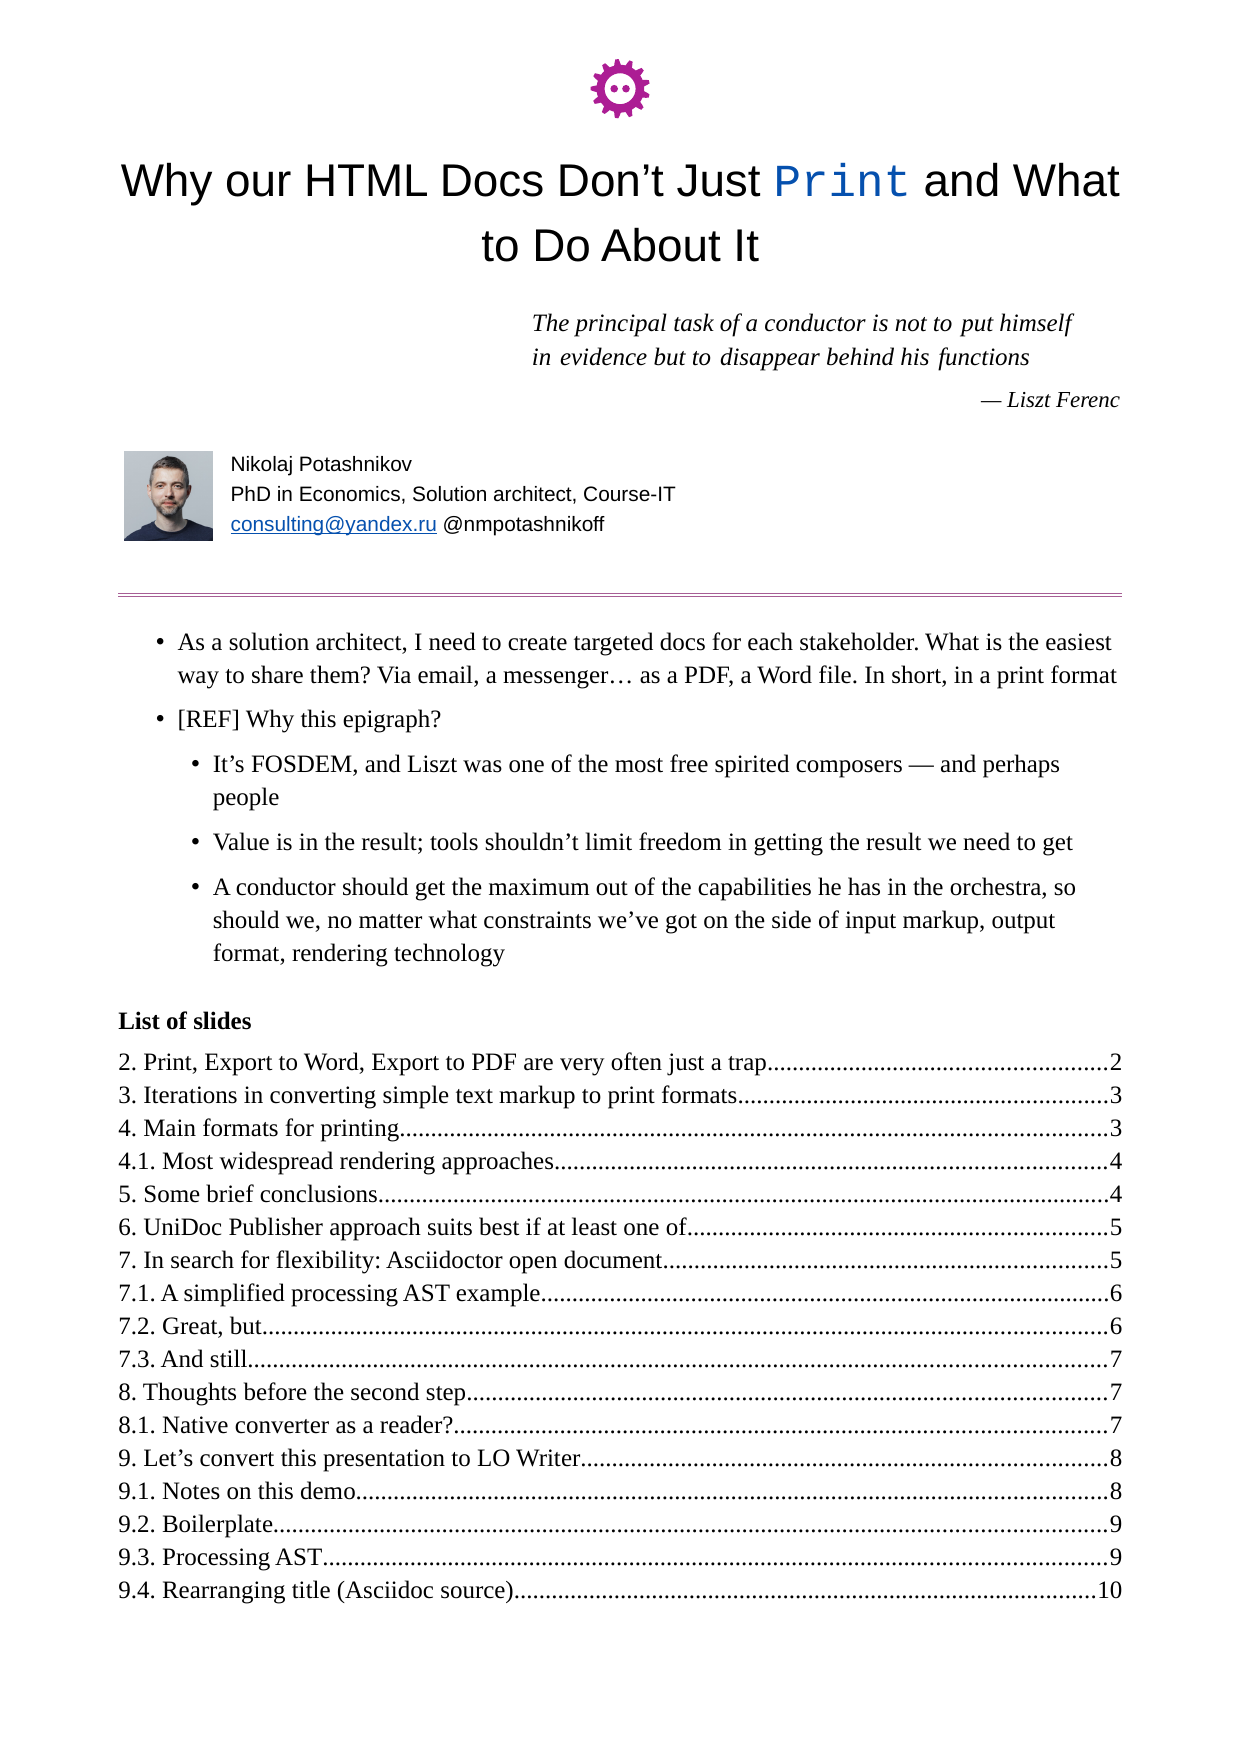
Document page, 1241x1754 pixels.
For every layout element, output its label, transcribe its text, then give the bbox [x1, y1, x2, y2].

subtitle List of slides [118, 1006, 1122, 1035]
text 4.1. Most widespread rendering approaches 4 [118, 1146, 1122, 1175]
text 9.1. Notes on this demo 8 [118, 1476, 1122, 1505]
text 7.2. Great, but 6 [118, 1311, 1122, 1340]
list Value is in the result; tools shouldn’t limit freedom in getting the result we need to get [213, 827, 1122, 856]
text The principal task of a conductor is not to put himself in evidence but to disappear behind his functions [532, 308, 1122, 370]
text 3. Iterations in converting simple text markup to print formats 3 [118, 1080, 1122, 1109]
picture [124, 451, 213, 541]
table_header Nikolaj Potashnikov PhD in Economics, Solution architect, Course-IT consulting@yandex.ru @nmpotashnikoff [224, 446, 1122, 552]
list As a solution architect, I need to create targeted docs for each stakeholder. What is the easiest way to share them? Via email, a messenger…​ as a PDF, a Word file. In short, in a print format [177, 627, 1122, 688]
text 5. Some brief conclusions 4 [118, 1179, 1122, 1208]
list [REF] Why this epigraph? [177, 704, 1122, 733]
text 7. In search for flexibility: Asciidoctor open document 5 [118, 1245, 1122, 1274]
text 7.3. And still 7 [118, 1344, 1122, 1373]
text 8. Thoughts before the second step 7 [118, 1377, 1122, 1406]
list It’s FOSDEM, and Liszt was one of the most free spirited composers — and perhaps people [213, 749, 1122, 811]
title Why our HTML Docs Don’t Just Print and What to Do About It [118, 154, 1122, 271]
text 9.2. Boilerplate 9 [118, 1509, 1122, 1538]
text 9.4. Rearranging title (Asciidoc source) 10 [118, 1575, 1122, 1604]
text 9.3. Processing AST 9 [118, 1542, 1122, 1571]
text 8.1. Native converter as a reader? 7 [118, 1410, 1122, 1439]
table_header [118, 446, 224, 552]
text — Liszt Ferenc [118, 386, 1122, 413]
text 9. Let’s convert this presentation to LO Writer 8 [118, 1443, 1122, 1472]
text 7.1. A simplified processing AST example 6 [118, 1278, 1122, 1307]
text 4. Main formats for printing 3 [118, 1113, 1122, 1142]
list A conductor should get the maximum out of the capabilities he has in the orchestra, so should we, no matter what constraints we’ve got on the side of input markup, output format, rendering technology [213, 872, 1122, 967]
text 2. Print, Export to Word, Export to PDF are very often just a trap 2 [118, 1047, 1122, 1076]
text 6. UniDoc Publisher approach suits best if at least one of 5 [118, 1212, 1122, 1241]
